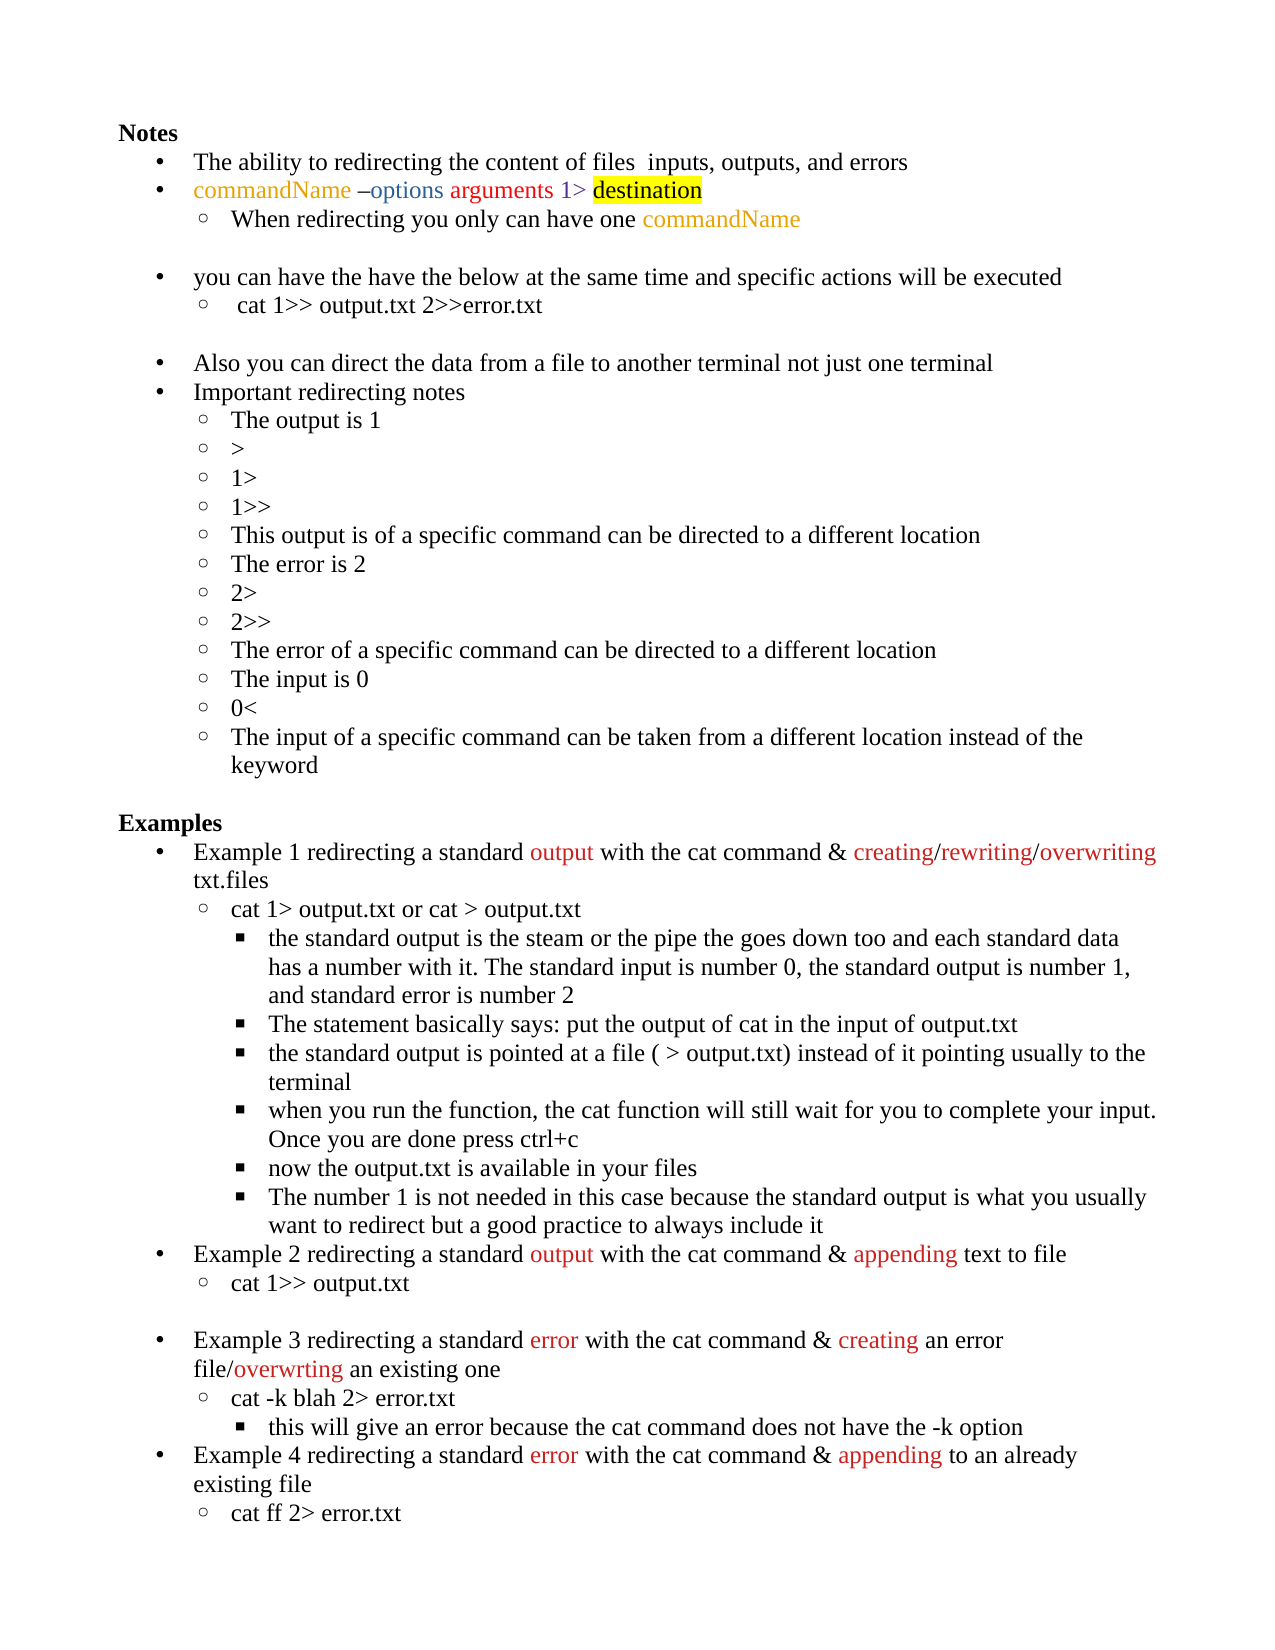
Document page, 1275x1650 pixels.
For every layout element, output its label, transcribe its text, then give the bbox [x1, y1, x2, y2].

list When redirecting you only can have one commandName [193, 204, 1157, 233]
text Notes [118, 118, 1157, 147]
list The ability to redirecting the content of files inputs, outputs, and errors [156, 147, 1157, 176]
list The number 1 is not needed in this case because the standard output is what you usually want to redirect but a good practice to always include it [231, 1182, 1157, 1239]
list this will give an error because the cat command does not have the -k option [231, 1412, 1157, 1441]
list The statement basically says: put the output of cat in the input of output.txt [231, 1009, 1157, 1038]
list 1>> [193, 492, 1157, 521]
list cat 1>> output.txt [193, 1268, 1157, 1297]
list when you run the function, the cat function will still wait for you to complete your input. Once you are done press ctrl+c [231, 1096, 1157, 1153]
list The error is 2 [193, 549, 1157, 578]
list now the output.txt is available in your files [231, 1153, 1157, 1182]
list > [193, 434, 1157, 463]
list The output is 1 [193, 406, 1157, 434]
list cat ff 2> error.txt [193, 1498, 1157, 1527]
list Also you can direct the data from a file to another terminal not just one terminal [156, 348, 1157, 377]
list 1> [193, 463, 1157, 492]
list cat -k blah 2> error.txt [193, 1383, 1157, 1412]
list the standard output is pointed at a file ( > output.txt) instead of it pointing usually to the terminal [231, 1038, 1157, 1096]
list Example 3 redirecting a standard error with the cat command & creating an error file/overwrting an existing one [156, 1326, 1157, 1383]
list cat 1>> output.txt 2>>error.txt [193, 291, 1157, 319]
list commandName –options arguments 1> destination [156, 176, 1157, 204]
list 2>> [193, 607, 1157, 636]
list Example 4 redirecting a standard error with the cat command & appending to an already existing file [156, 1441, 1157, 1498]
list 0< [193, 693, 1157, 722]
list The input is 0 [193, 664, 1157, 693]
list The error of a specific command can be directed to a different location [193, 636, 1157, 664]
list the standard output is the steam or the pipe the goes down too and each standard data has a number with it. The standard input is number 0, the standard output is number 1, and standard error is number 2 [231, 923, 1157, 1009]
list cat 1> output.txt or cat > output.txt [193, 894, 1157, 923]
list Example 1 redirecting a standard output with the cat command & creating/rewriting/overwriting txt.files [156, 837, 1157, 894]
list you can have the have the below at the same time and specific actions will be executed [156, 262, 1157, 291]
list Important redirecting notes [156, 377, 1157, 406]
list This output is of a specific command can be directed to a different location [193, 521, 1157, 549]
list 2> [193, 578, 1157, 607]
list Example 2 redirecting a standard output with the cat command & appending text to file [156, 1239, 1157, 1268]
list The input of a specific command can be taken from a different location instead of the keyword [193, 722, 1157, 779]
text Examples [118, 808, 1157, 837]
